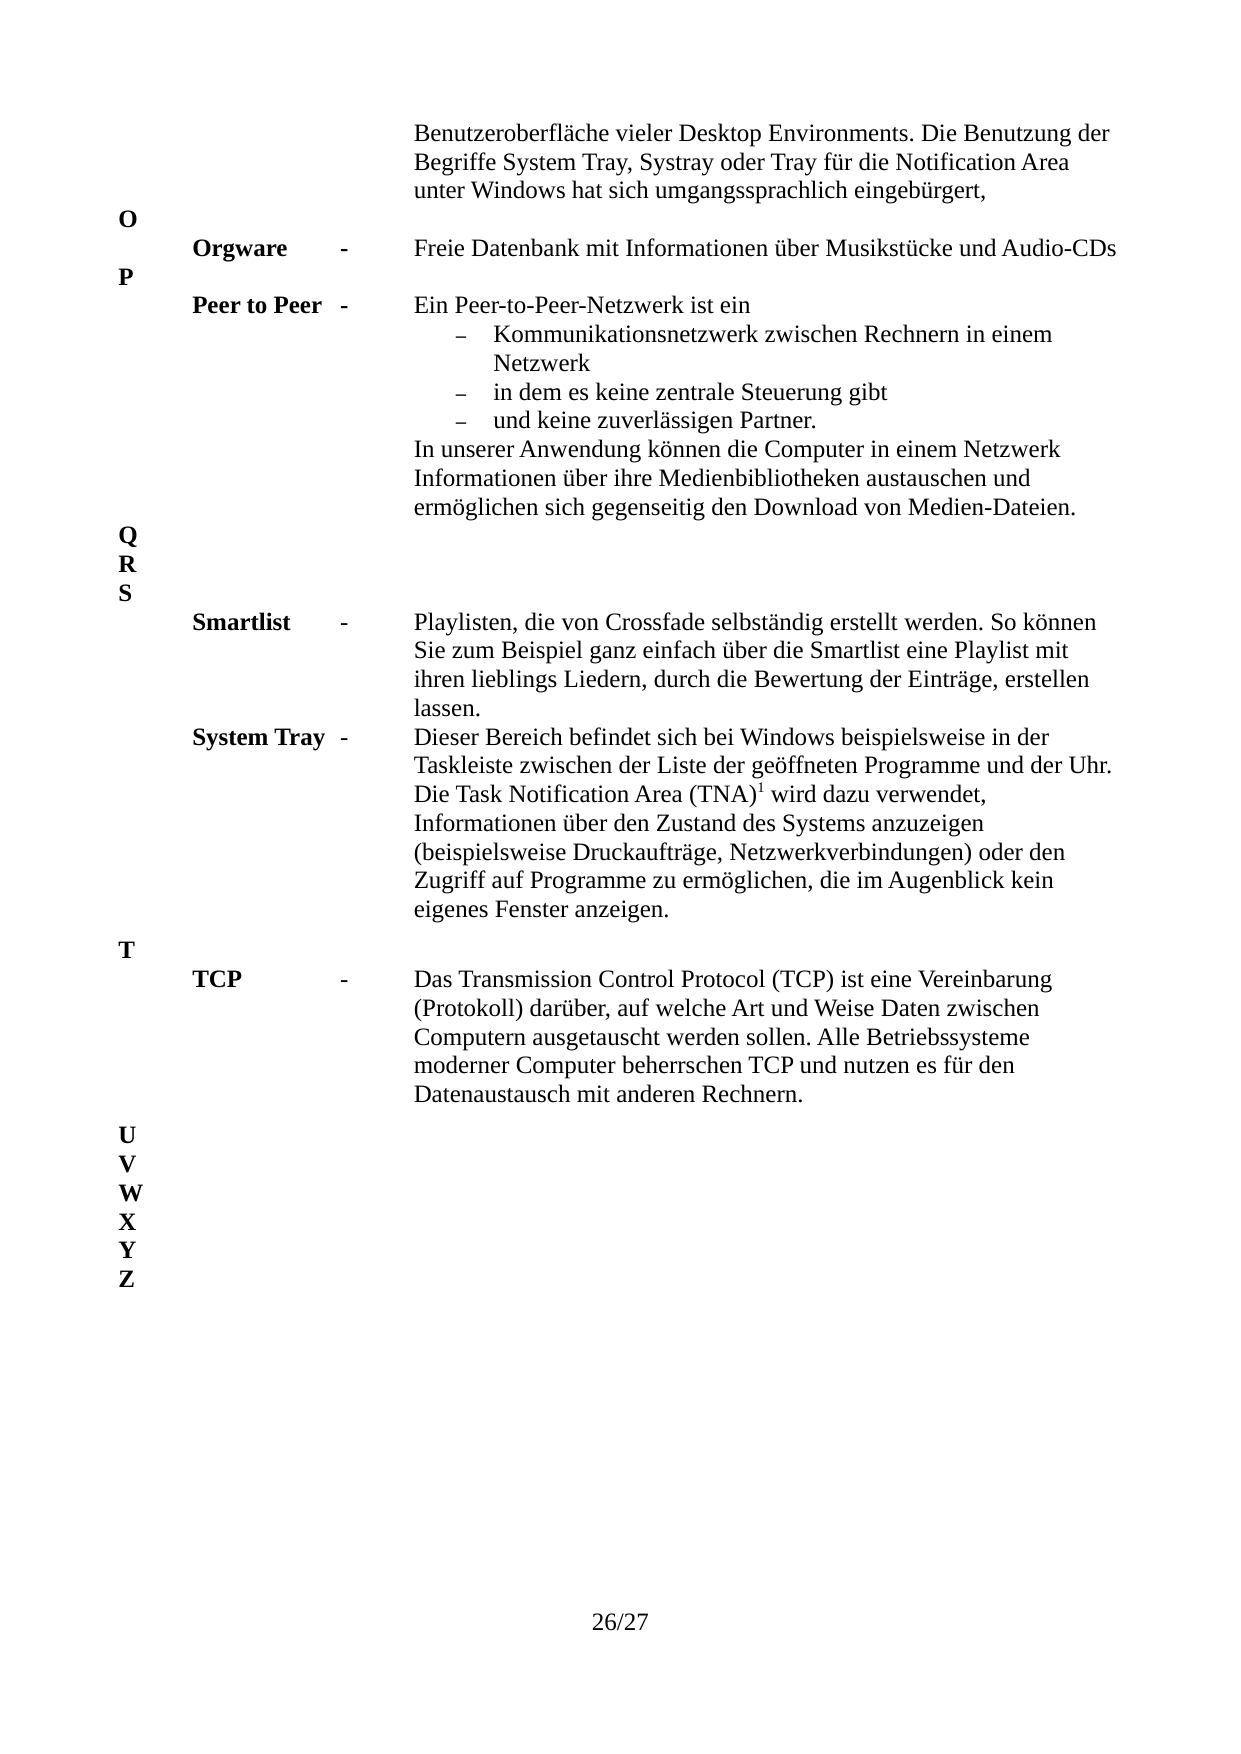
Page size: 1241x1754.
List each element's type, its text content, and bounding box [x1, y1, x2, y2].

text V [118, 1149, 1122, 1178]
list und keine zuverlässigen Partner. [456, 406, 1122, 434]
text S [118, 578, 1122, 607]
list in dem es keine zentrale Steuerung gibt [456, 377, 1122, 406]
text Peer to Peer - Ein Peer-to-Peer-Netzwerk ist ein [118, 291, 1122, 319]
text R [118, 549, 1122, 578]
text Smartlist - Playlisten, die von Crossfade selbständig erstellt werden. So können Sie zum Beispiel ganz einfach über die Smartlist eine Playlist mit ihren lieblings Liedern, durch die Bewertung der Einträge, erstellen lassen. [118, 607, 1122, 722]
list Kommunikationsnetzwerk zwischen Rechnern in einem Netzwerk [456, 319, 1122, 377]
text O [118, 204, 1122, 233]
text Q [118, 521, 1122, 549]
text Z [118, 1264, 1122, 1293]
text In unserer Anwendung können die Computer in einem Netzwerk Informationen über ihre Medienbibliotheken austauschen und ermöglichen sich gegenseitig den Download von Medien-Dateien. [118, 434, 1122, 521]
text Y [118, 1236, 1122, 1264]
text TCP - Das Transmission Control Protocol (TCP) ist eine Vereinbarung (Protokoll) darüber, auf welche Art und Weise Daten zwischen Computern ausgetauscht werden sollen. Alle Betriebssysteme moderner Computer beherrschen TCP und nutzen es für den Datenaustausch mit anderen Rechnern. [118, 964, 1122, 1108]
text P [118, 262, 1122, 291]
text Orgware - Freie Datenbank mit Informationen über Musikstücke und Audio-CDs [118, 233, 1122, 262]
text Benutzeroberfläche vieler Desktop Environments. Die Benutzung der Begriffe System Tray, Systray oder Tray für die Notification Area unter Windows hat sich umgangssprachlich eingebürgert, [118, 118, 1122, 204]
text U [118, 1121, 1122, 1149]
text T [118, 936, 1122, 964]
text X [118, 1207, 1122, 1236]
text W [118, 1178, 1122, 1207]
text System Tray - Dieser Bereich befindet sich bei Windows beispielsweise in der Taskleiste zwischen der Liste der geöffneten Programme und der Uhr. Die Task Notification Area (TNA)1 wird dazu verwendet, Informationen über den Zustand des Systems anzuzeigen (beispielsweise Druckaufträge, Netzwerkverbindungen) oder den Zugriff auf Programme zu ermöglichen, die im Augenblick kein eigenes Fenster anzeigen. [118, 722, 1122, 923]
